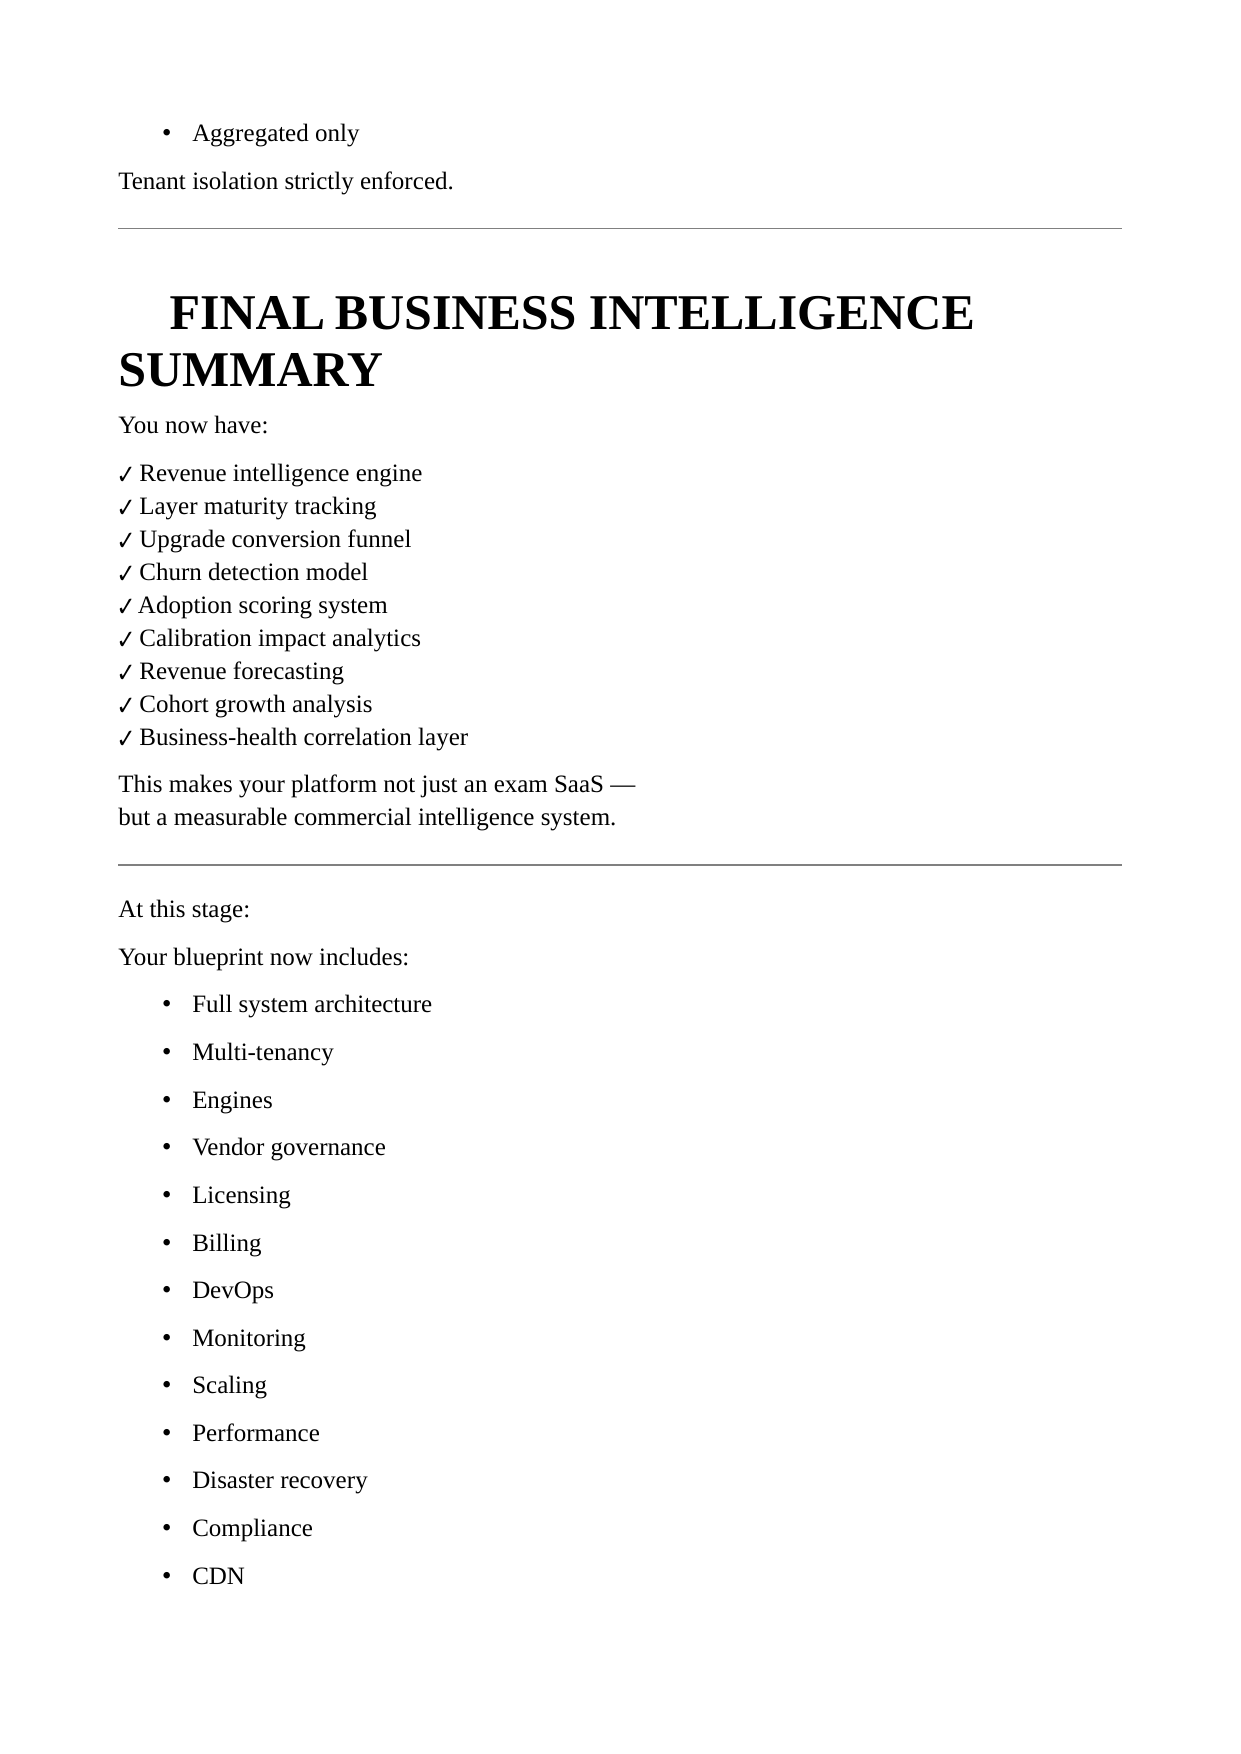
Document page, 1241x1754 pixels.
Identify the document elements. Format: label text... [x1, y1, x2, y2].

list Licensing [162, 1180, 1122, 1209]
list Monitoring [162, 1323, 1122, 1352]
text ✔ Revenue intelligence engine ✔ Layer maturity tracking ✔ Upgrade conversion funnel ✔ Churn detection model ✔ Adoption scoring system ✔ Calibration impact analytics ✔ Revenue forecasting ✔ Cohort growth analysis ✔ Business-health correlation layer [118, 458, 1122, 751]
subtitle 🎯 FINAL BUSINESS INTELLIGENCE SUMMARY [118, 283, 1122, 398]
list DevOps [162, 1275, 1122, 1304]
list Disaster recovery [162, 1466, 1122, 1494]
text At this stage: [118, 894, 1122, 923]
text Your blueprint now includes: [118, 942, 1122, 971]
text This makes your platform not just an exam SaaS — but a measurable commercial intelligence system. [118, 769, 1122, 831]
list Multi-tenancy [162, 1037, 1122, 1066]
list Aggregated only [162, 118, 1122, 147]
list CDN [162, 1561, 1122, 1589]
text You now have: [118, 410, 1122, 439]
list Performance [162, 1418, 1122, 1447]
list Vendor governance [162, 1132, 1122, 1161]
list Scaling [162, 1370, 1122, 1399]
list Engines [162, 1085, 1122, 1113]
text Tenant isolation strictly enforced. [118, 166, 1122, 194]
list Compliance [162, 1513, 1122, 1542]
list Billing [162, 1228, 1122, 1256]
list Full system architecture [162, 989, 1122, 1018]
